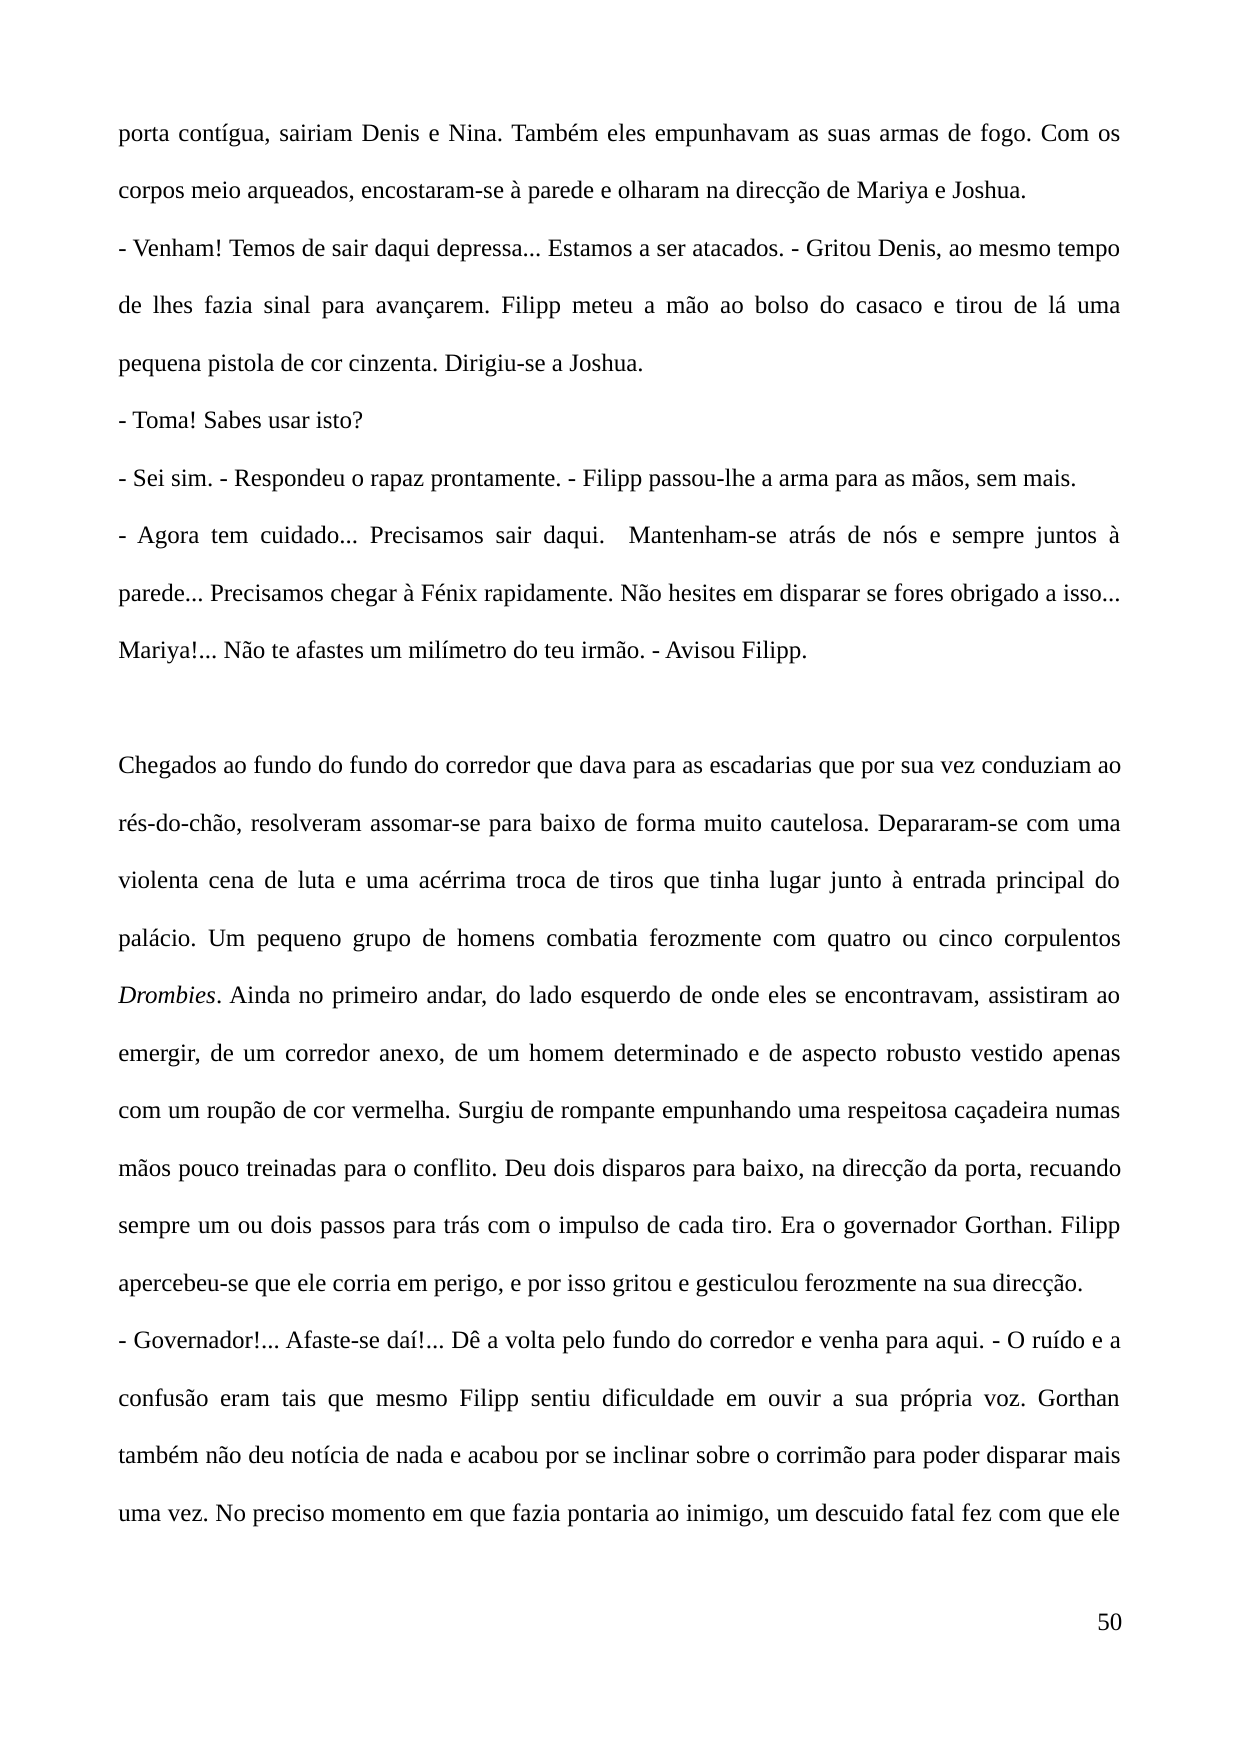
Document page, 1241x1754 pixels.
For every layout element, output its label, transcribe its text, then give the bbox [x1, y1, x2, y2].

text - Sei sim. - Respondeu o rapaz prontamente. - Filipp passou-lhe a arma para as mãos, sem mais. [118, 463, 1122, 492]
text porta contígua, sairiam Denis e Nina. Também eles empunhavam as suas armas de fogo. Com os corpos meio arqueados, encostaram-se à parede e olharam na direcção de Mariya e Joshua. [118, 118, 1122, 204]
text - Agora tem cuidado... Precisamos sair daqui. Mantenham-se atrás de nós e sempre juntos à parede... Precisamos chegar à Fénix rapidamente. Não hesites em disparar se fores obrigado a isso... Mariya!... Não te afastes um milímetro do teu irmão. - Avisou Filipp. [118, 521, 1122, 664]
text Chegados ao fundo do fundo do corredor que dava para as escadarias que por sua vez conduziam ao rés-do-chão, resolveram assomar-se para baixo de forma muito cautelosa. Depararam-se com uma violenta cena de luta e uma acérrima troca de tiros que tinha lugar junto à entrada principal do palácio. Um pequeno grupo de homens combatia ferozmente com quatro ou cinco corpulentos Drombies. Ainda no primeiro andar, do lado esquerdo de onde eles se encontravam, assistiram ao emergir, de um corredor anexo, de um homem determinado e de aspecto robusto vestido apenas com um roupão de cor vermelha. Surgiu de rompante empunhando uma respeitosa caçadeira numas mãos pouco treinadas para o conflito. Deu dois disparos para baixo, na direcção da porta, recuando sempre um ou dois passos para trás com o impulso de cada tiro. Era o governador Gorthan. Filipp apercebeu-se que ele corria em perigo, e por isso gritou e gesticulou ferozmente na sua direcção. [118, 751, 1122, 1297]
text - Venham! Temos de sair daqui depressa... Estamos a ser atacados. - Gritou Denis, ao mesmo tempo de lhes fazia sinal para avançarem. Filipp meteu a mão ao bolso do casaco e tirou de lá uma pequena pistola de cor cinzenta. Dirigiu-se a Joshua. [118, 233, 1122, 377]
text - Toma! Sabes usar isto? [118, 406, 1122, 434]
text - Governador!... Afaste-se daí!... Dê a volta pelo fundo do corredor e venha para aqui. - O ruído e a confusão eram tais que mesmo Filipp sentiu dificuldade em ouvir a sua própria voz. Gorthan também não deu notícia de nada e acabou por se inclinar sobre o corrimão para poder disparar mais uma vez. No preciso momento em que fazia pontaria ao inimigo, um descuido fatal fez com que ele [118, 1326, 1122, 1527]
